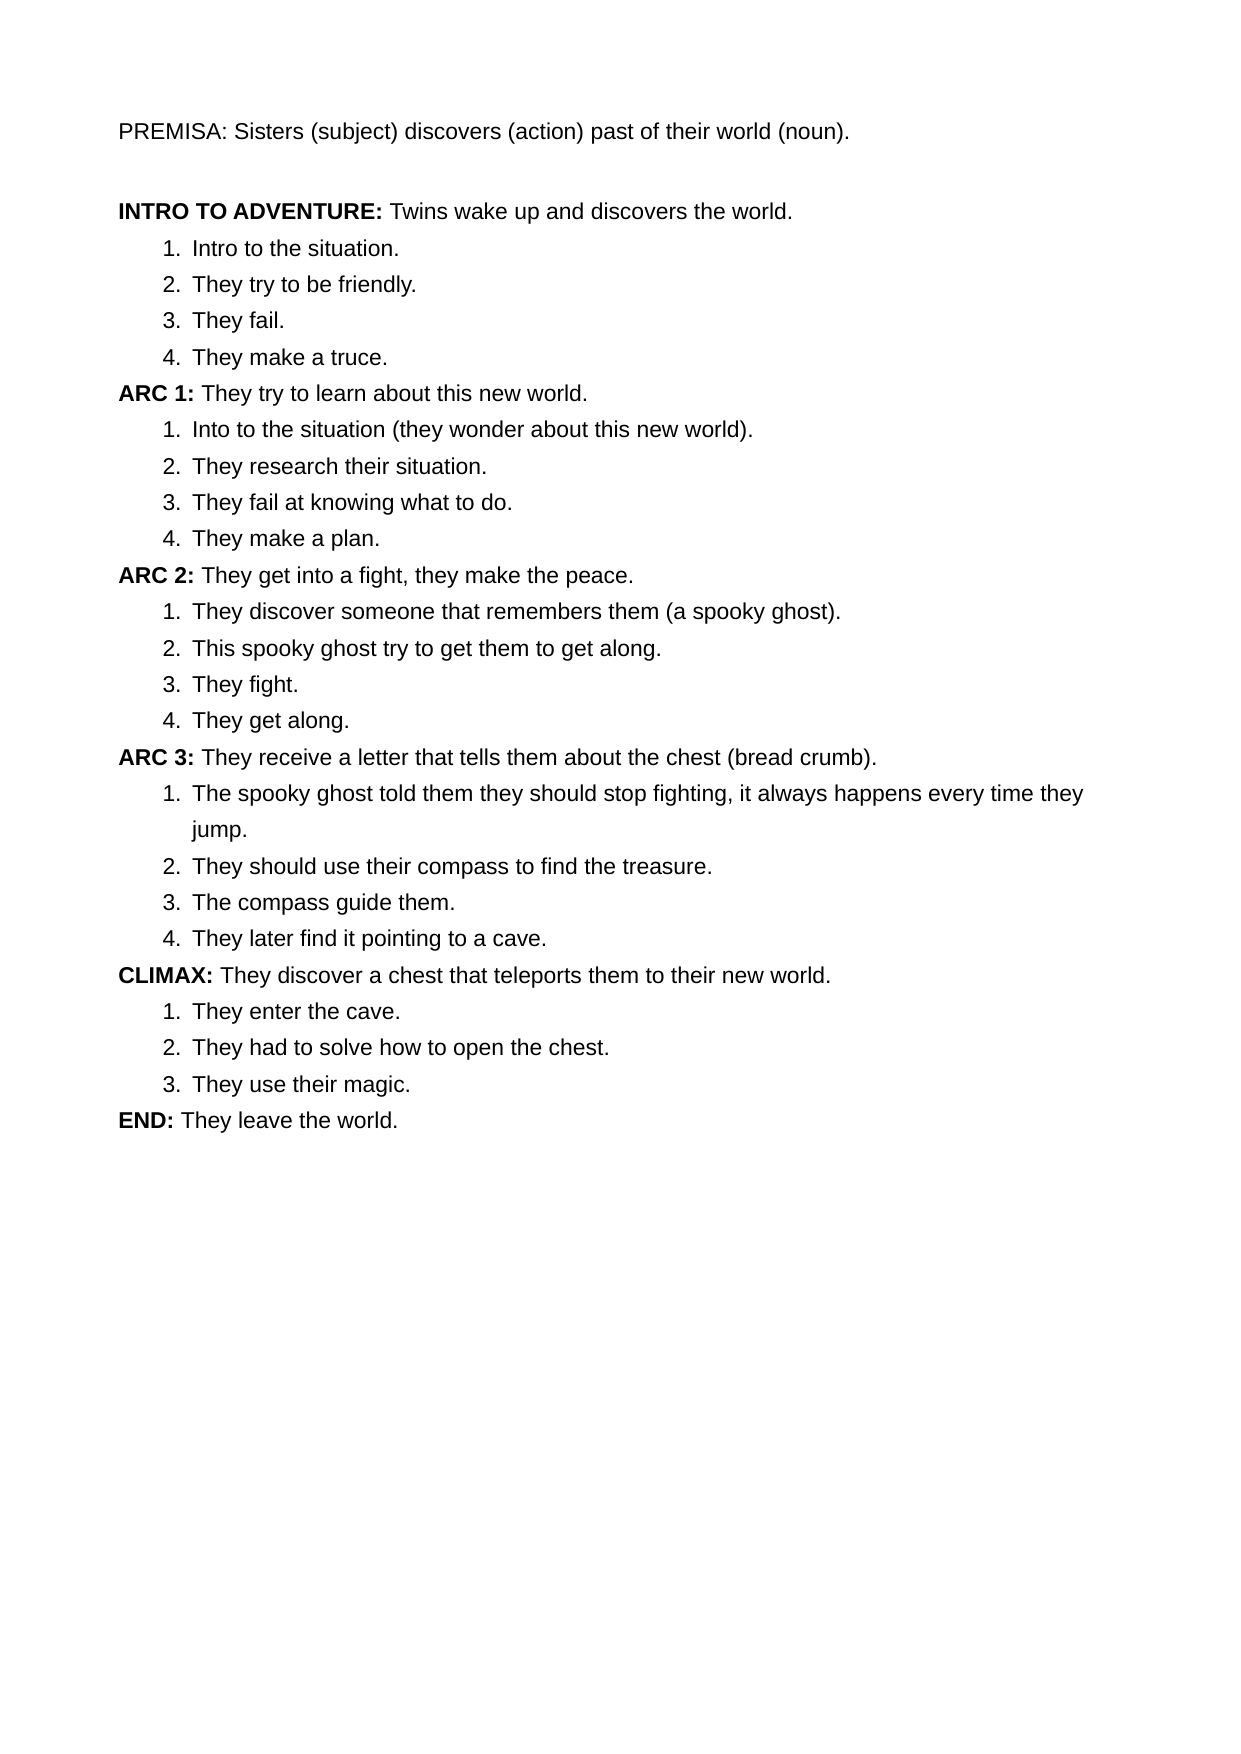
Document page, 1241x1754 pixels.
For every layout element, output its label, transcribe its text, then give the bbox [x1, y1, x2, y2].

text ARC 1: They try to learn about this new world. [118, 380, 1122, 406]
list They try to be friendly. [162, 271, 1122, 297]
list They research their situation. [162, 453, 1122, 479]
list They get along. [162, 707, 1122, 733]
list They make a truce. [162, 344, 1122, 370]
list This spooky ghost try to get them to get along. [162, 634, 1122, 661]
list They fail. [162, 307, 1122, 334]
list They later find it pointing to a cave. [162, 925, 1122, 952]
list They fight. [162, 671, 1122, 697]
list They use their magic. [162, 1071, 1122, 1097]
list Into to the situation (they wonder about this new world). [162, 416, 1122, 443]
text ARC 2: They get into a fight, they make the peace. [118, 562, 1122, 588]
list They discover someone that remembers them (a spooky ghost). [162, 598, 1122, 624]
text END: They leave the world. [118, 1107, 1122, 1133]
list They enter the cave. [162, 998, 1122, 1024]
list Intro to the situation. [162, 234, 1122, 261]
list They had to solve how to open the chest. [162, 1034, 1122, 1061]
list The compass guide them. [162, 889, 1122, 915]
text INTRO TO ADVENTURE: Twins wake up and discovers the world. [118, 198, 1122, 224]
list They make a plan. [162, 525, 1122, 552]
list The spooky ghost told them they should stop fighting, it always happens every time they jump. [162, 780, 1122, 843]
list They should use their compass to find the treasure. [162, 853, 1122, 879]
text CLIMAX: They discover a chest that teleports them to their new world. [118, 962, 1122, 988]
list They fail at knowing what to do. [162, 489, 1122, 515]
text ARC 3: They receive a letter that tells them about the chest (bread crumb). [118, 743, 1122, 770]
text PREMISA: Sisters (subject) discovers (action) past of their world (noun). [118, 118, 1122, 144]
